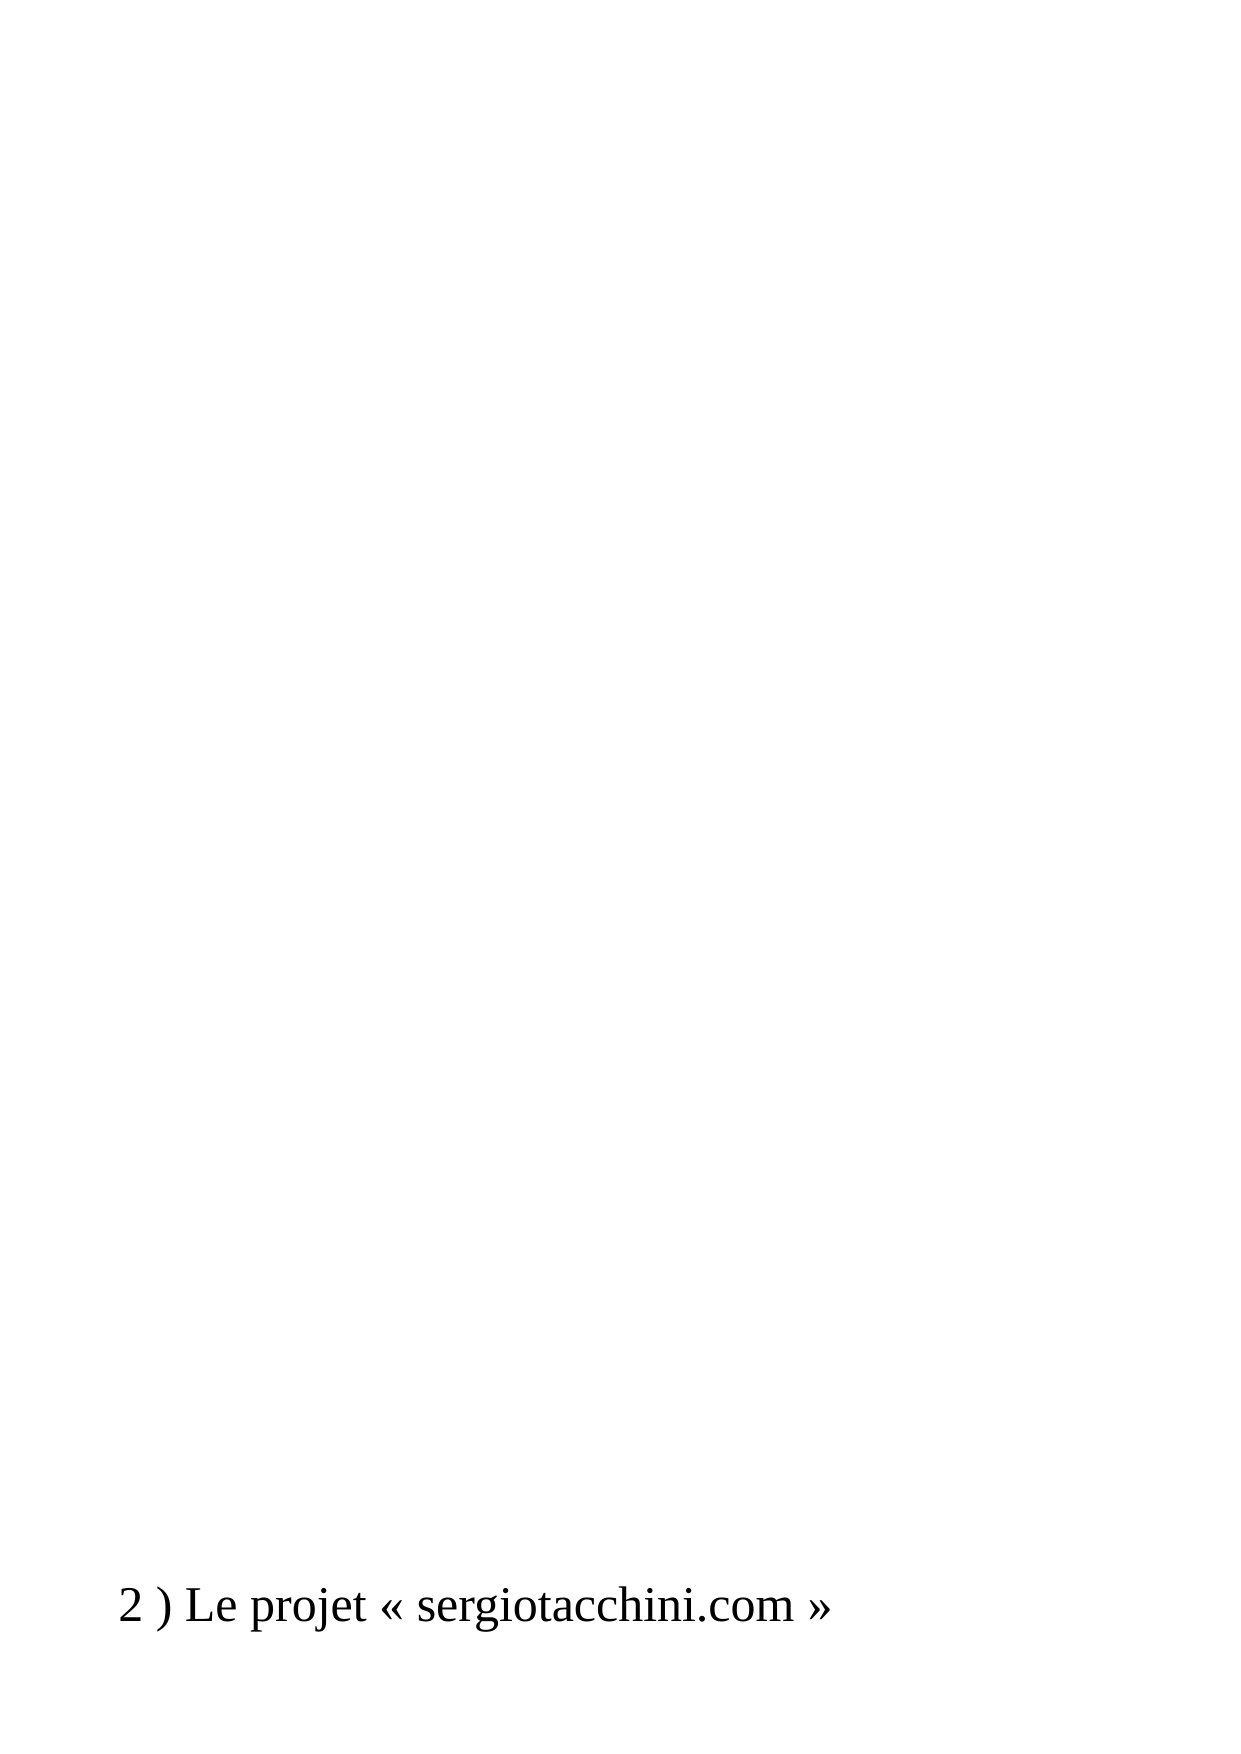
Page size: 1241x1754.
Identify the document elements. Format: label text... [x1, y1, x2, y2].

text 2 ) Le projet « sergiotacchini.com » [118, 1575, 1122, 1632]
